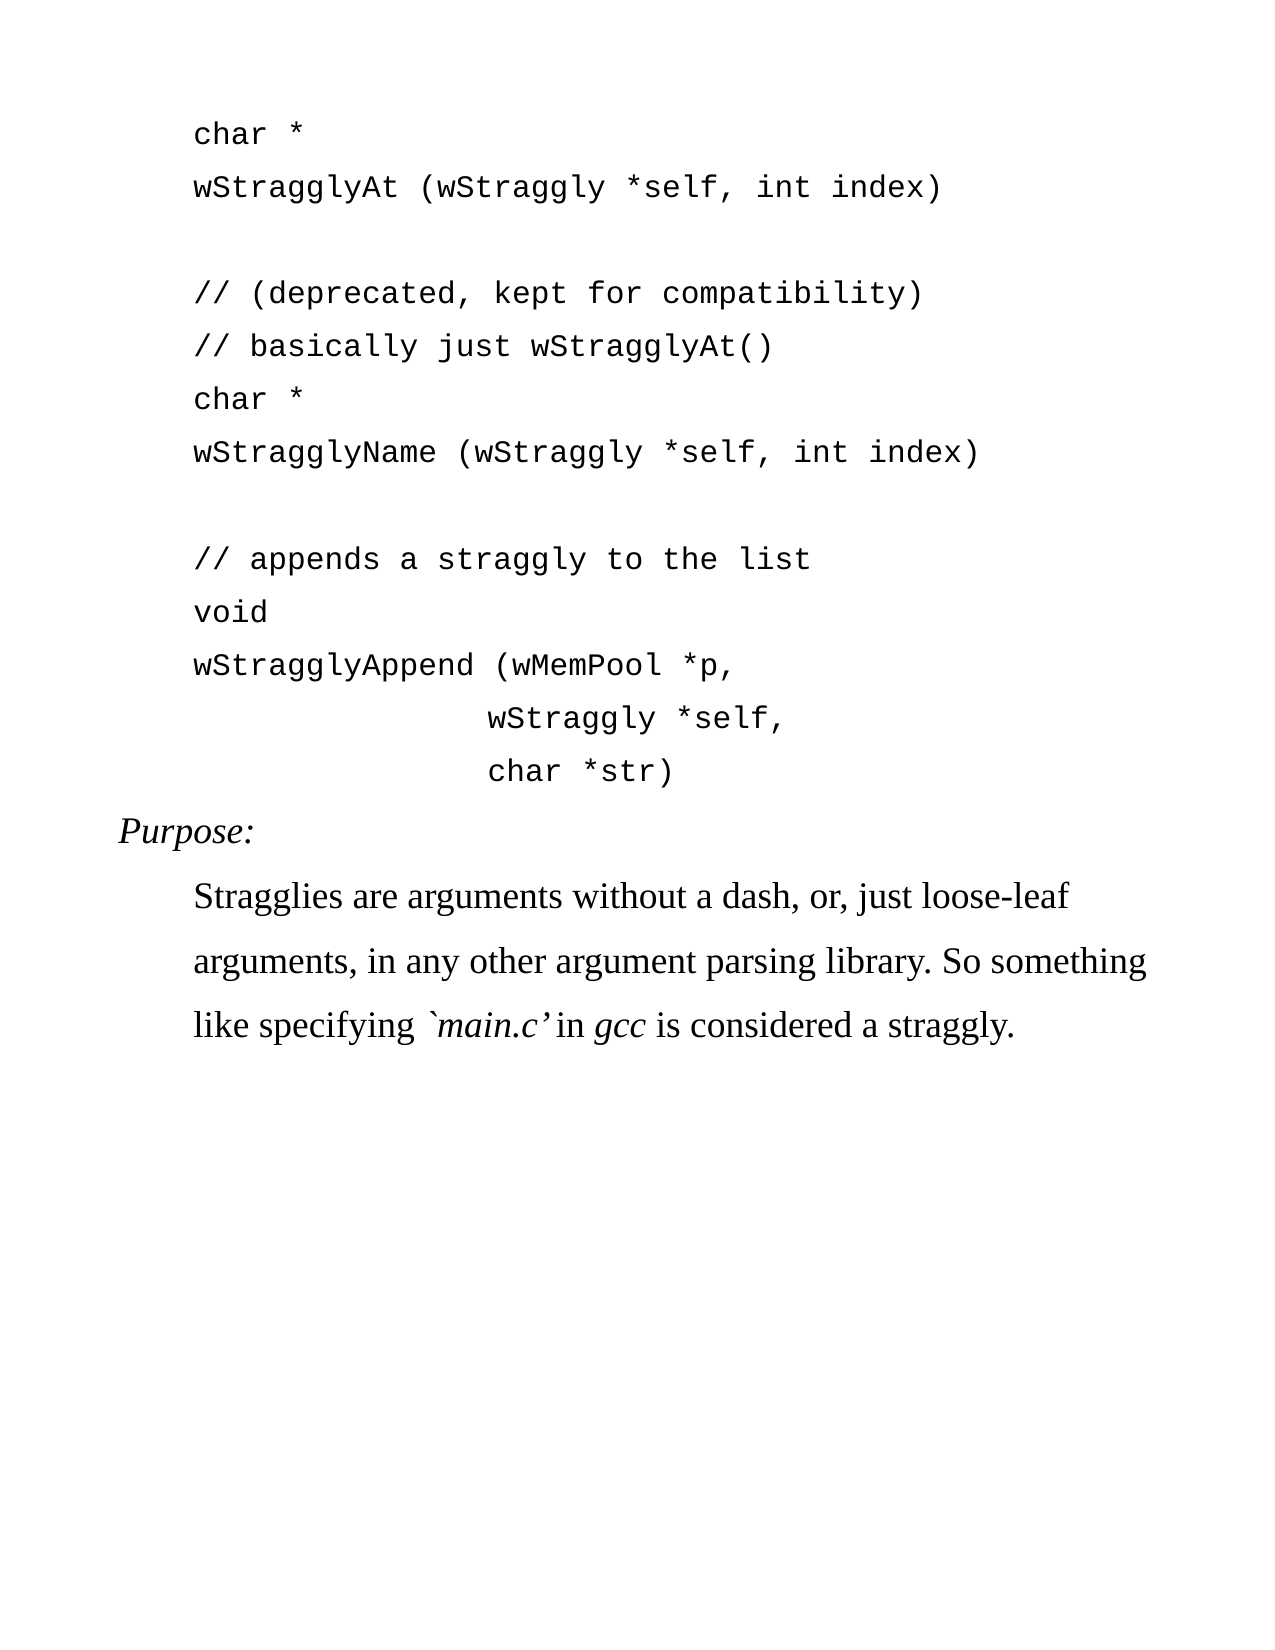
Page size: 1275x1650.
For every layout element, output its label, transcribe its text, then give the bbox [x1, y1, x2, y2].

text Stragglies are arguments without a dash, or, just loose-leaf arguments, in any other argument parsing library. So something like specifying `main.c’ in gcc is considered a straggly. [193, 873, 1157, 1046]
text char * [118, 118, 1157, 153]
text wStragglyName (wStraggly *self, int index) [118, 437, 1157, 472]
text void [118, 596, 1157, 632]
text char *str) [118, 756, 1157, 791]
text // (deprecated, kept for compatibility) [118, 277, 1157, 313]
text Purpose: [118, 809, 1157, 852]
text wStragglyAt (wStraggly *self, int index) [118, 171, 1157, 207]
text char * [118, 384, 1157, 419]
text wStraggly *self, [118, 702, 1157, 738]
text // appends a straggly to the list [118, 543, 1157, 578]
text // basically just wStragglyAt() [118, 331, 1157, 366]
text wStragglyAppend (wMemPool *p, [118, 649, 1157, 685]
